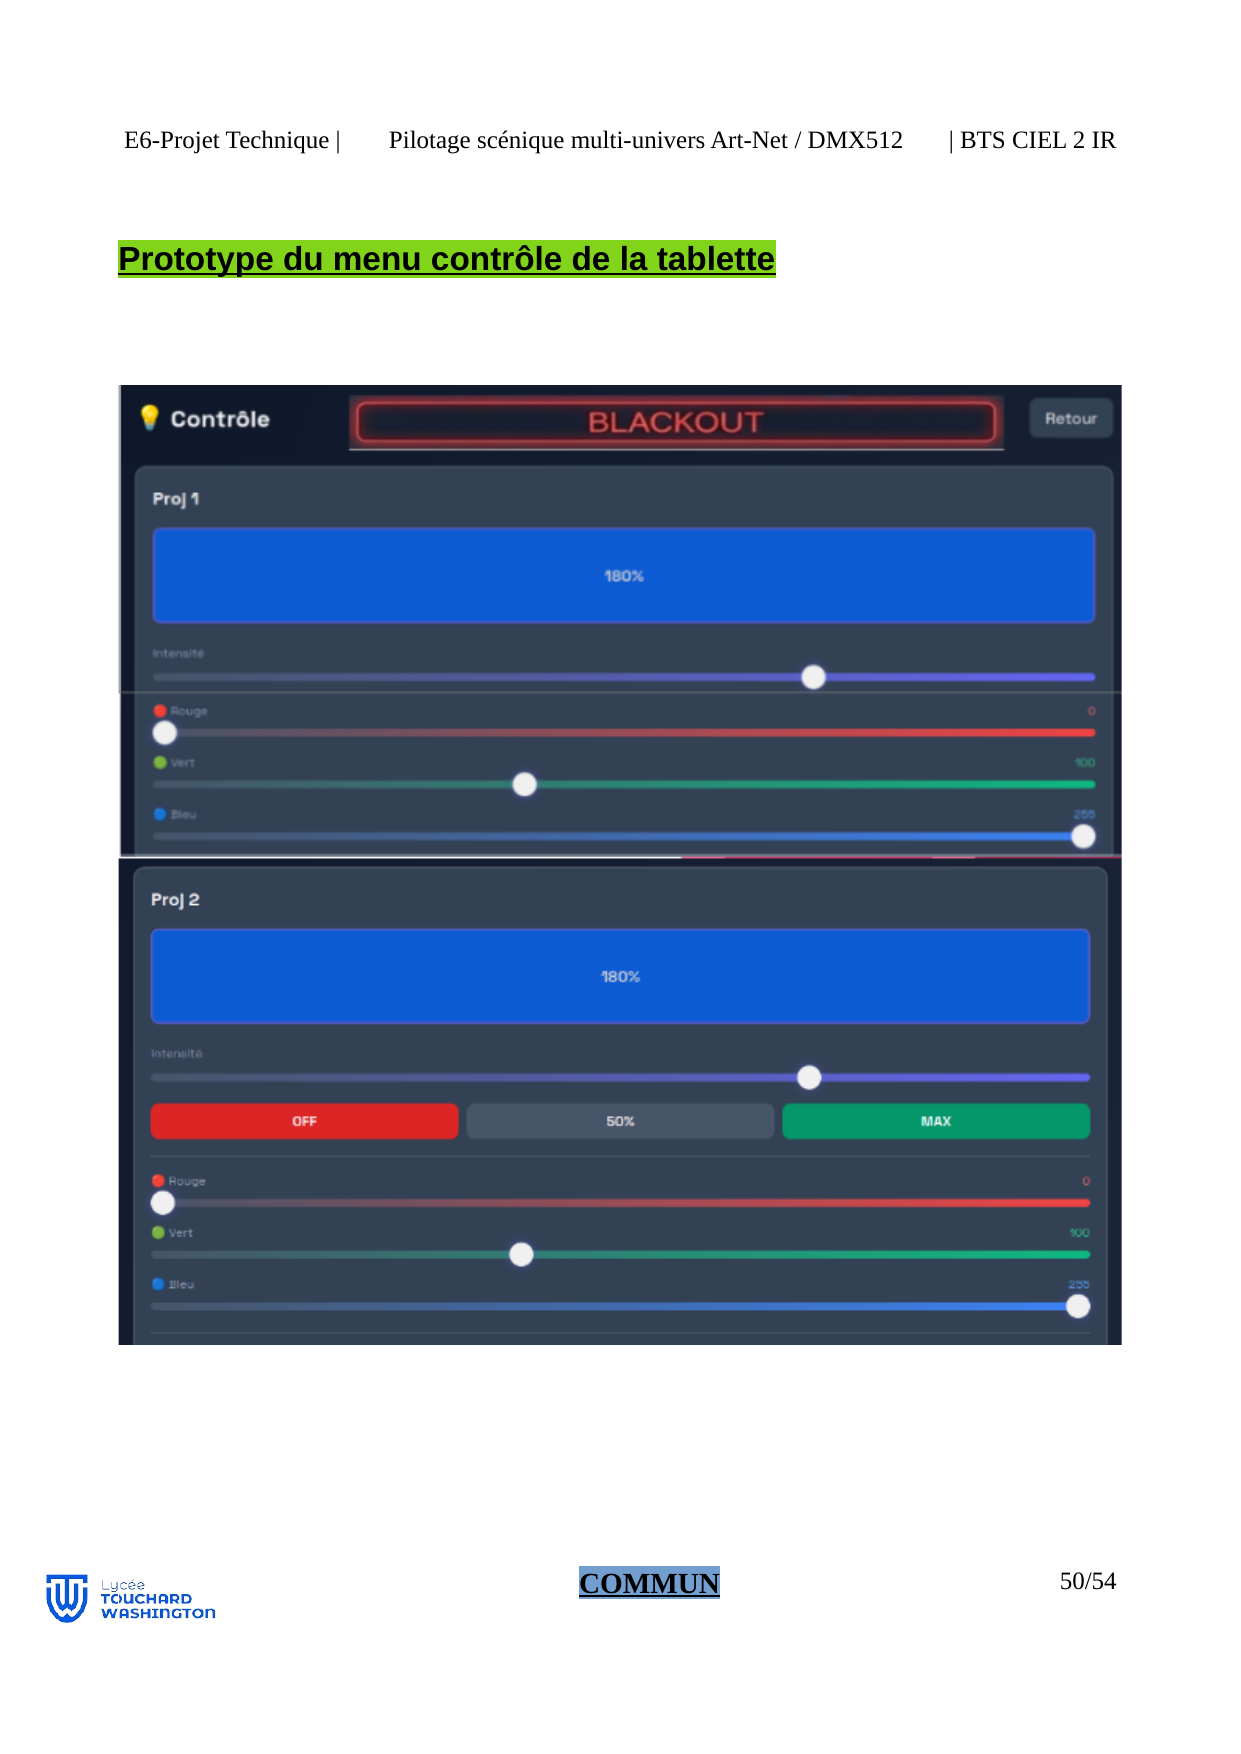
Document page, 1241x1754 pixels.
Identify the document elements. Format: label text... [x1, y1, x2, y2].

subtitle Prototype du menu contrôle de la tablette [118, 239, 1122, 278]
picture [6, 1537, 256, 1661]
picture [119, 1560, 256, 1606]
picture [118, 385, 1122, 1345]
